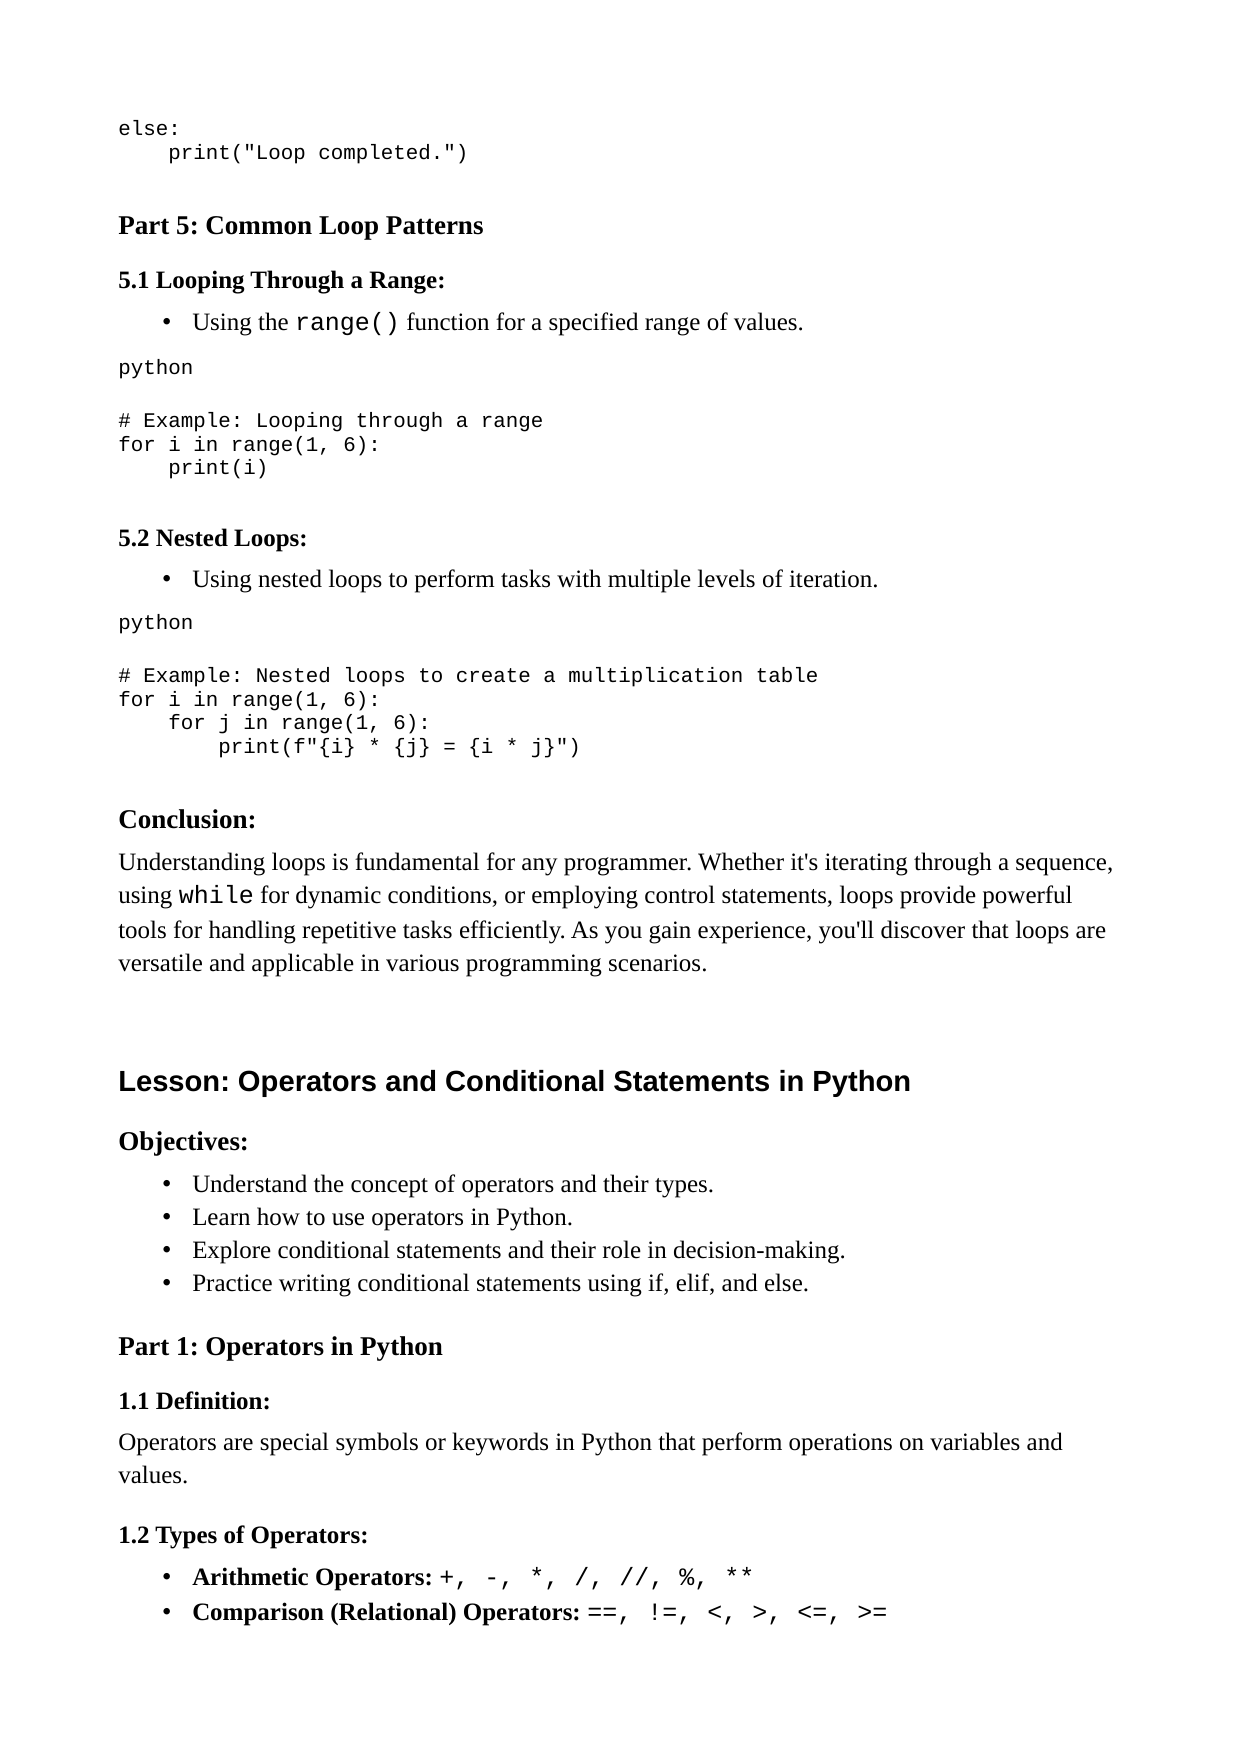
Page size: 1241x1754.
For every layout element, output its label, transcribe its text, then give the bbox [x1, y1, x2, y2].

text for j in range(1, 6): [118, 712, 1122, 736]
text for i in range(1, 6): [118, 688, 1122, 712]
subtitle 5.2 Nested Loops: [118, 523, 1122, 552]
list Explore conditional statements and their role in decision-making. [162, 1235, 1122, 1263]
text print("Loop completed.") [118, 142, 1122, 165]
subtitle Conclusion: [118, 803, 1122, 835]
list Understand the concept of operators and their types. [162, 1169, 1122, 1197]
text Understanding loops is fundamental for any programmer. Whether it's iterating through a sequence, using while for dynamic conditions, or employing control statements, loops provide powerful tools for handling repetitive tasks efficiently. As you gain experience, you'll discover that loops are versatile and applicable in various programming scenarios. [118, 847, 1122, 977]
subtitle Lesson: Operators and Conditional Statements in Python [118, 1064, 1122, 1098]
text else: [118, 118, 1122, 142]
list Practice writing conditional statements using if, elif, and else. [162, 1268, 1122, 1296]
text # Example: Nested loops to create a multiplication table [118, 665, 1122, 688]
subtitle 1.1 Definition: [118, 1386, 1122, 1415]
list Learn how to use operators in Python. [162, 1202, 1122, 1230]
list Using the range() function for a specified range of values. [162, 307, 1122, 338]
subtitle Objectives: [118, 1125, 1122, 1156]
text for i in range(1, 6): [118, 434, 1122, 457]
list Comparison (Relational) Operators: ==, !=, <, >, <=, >= [162, 1597, 1122, 1628]
list Using nested loops to perform tasks with multiple levels of iteration. [162, 564, 1122, 593]
subtitle Part 1: Operators in Python [118, 1330, 1122, 1361]
text print(f"{i} * {j} = {i * j}") [118, 736, 1122, 759]
text python [118, 357, 1122, 381]
list Arithmetic Operators: +, -, *, /, //, %, ** [162, 1562, 1122, 1592]
subtitle 5.1 Looping Through a Range: [118, 266, 1122, 294]
text print(i) [118, 457, 1122, 481]
text python [118, 612, 1122, 635]
subtitle 1.2 Types of Operators: [118, 1520, 1122, 1549]
text Operators are special symbols or keywords in Python that perform operations on variables and values. [118, 1427, 1122, 1489]
text # Example: Looping through a range [118, 410, 1122, 434]
subtitle Part 5: Common Loop Patterns [118, 209, 1122, 241]
